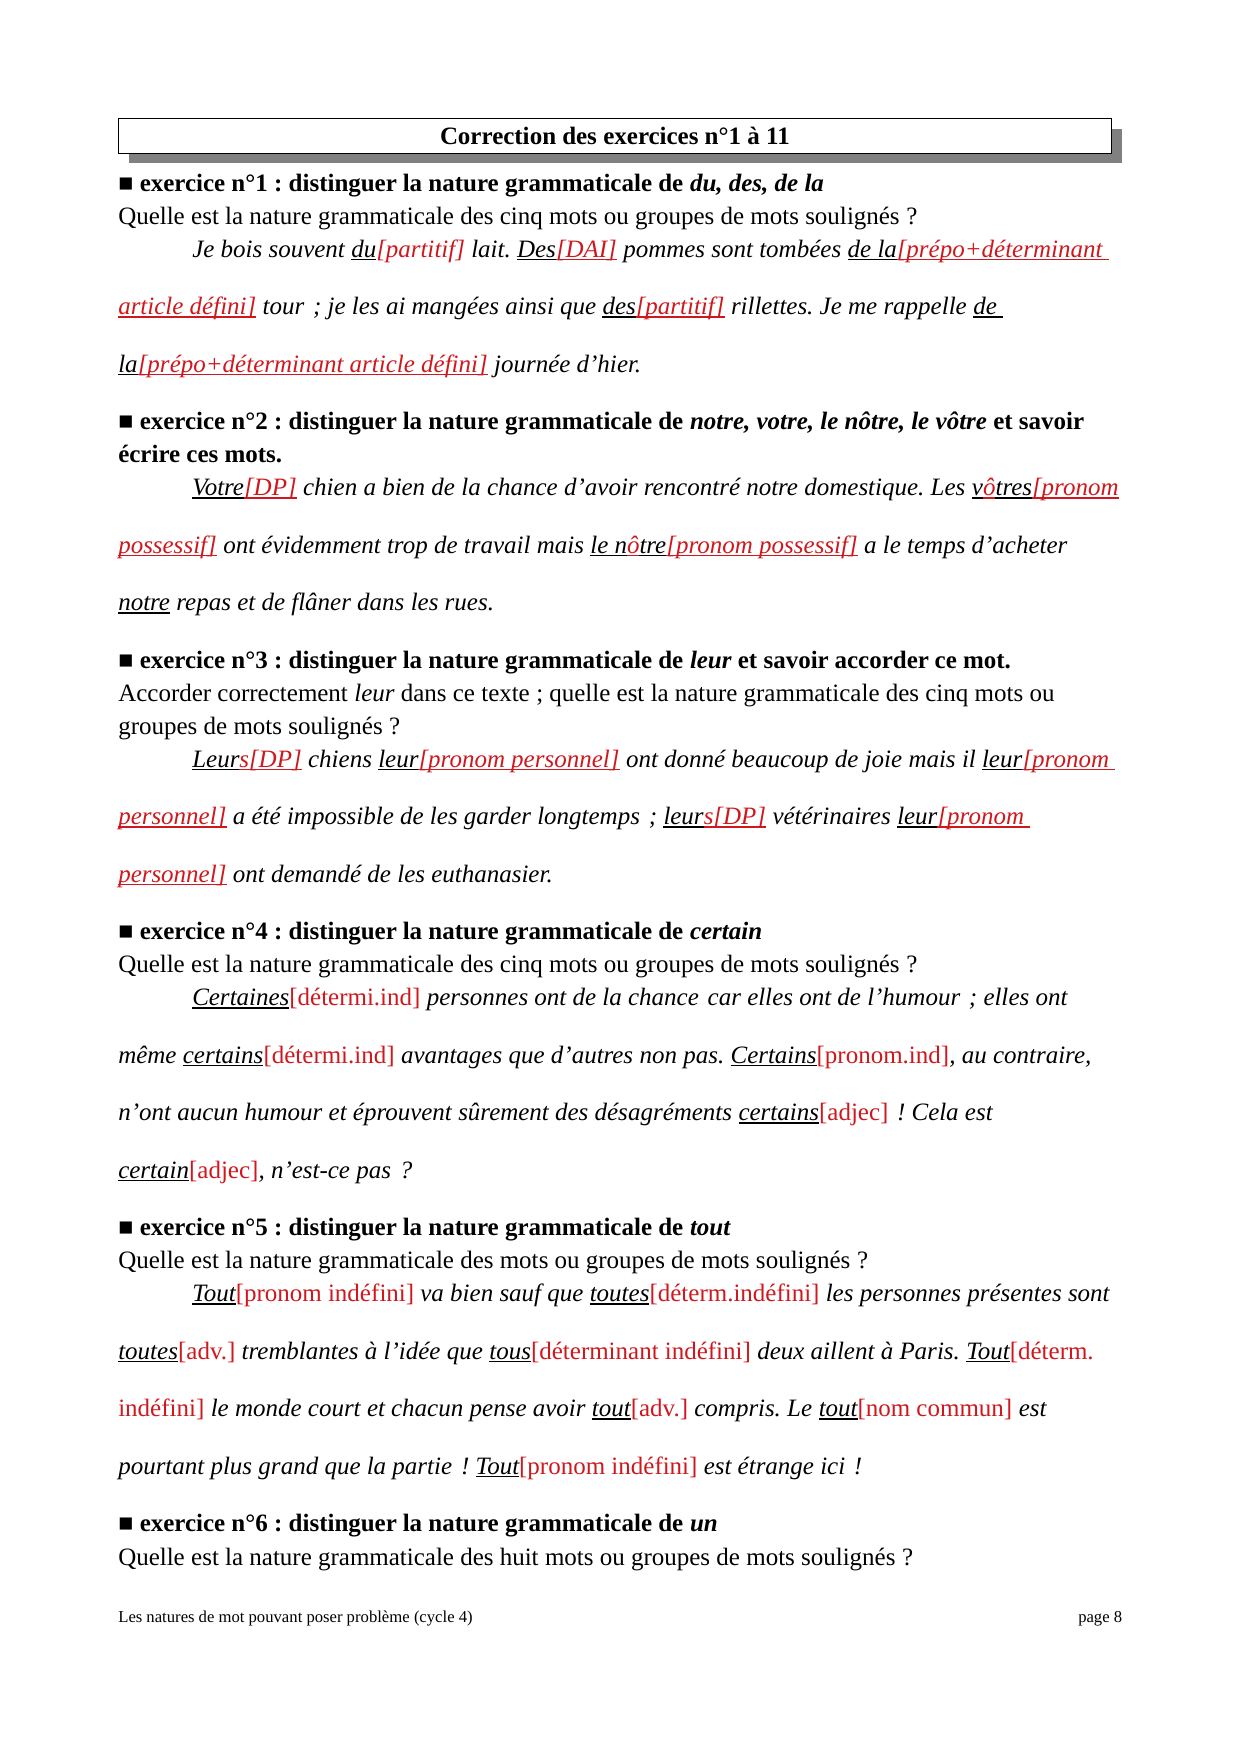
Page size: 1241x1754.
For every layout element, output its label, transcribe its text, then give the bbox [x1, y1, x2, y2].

text Quelle est la nature grammaticale des cinq mots ou groupes de mots soulignés ? [118, 201, 1122, 229]
text Correction des exercices n°1 à 11 [119, 119, 1111, 153]
text ■ exercice n°3 : distinguer la nature grammaticale de leur et savoir accorder ce mot. [118, 645, 1122, 674]
text ■ exercice n°6 : distinguer la nature grammaticale de un [118, 1508, 1122, 1537]
text Votre[DP] chien a bien de la chance d’avoir rencontré notre domestique. Les vôtres[pronom possessif] ont évidemment trop de travail mais le nôtre[pronom possessif] a le temps d’acheter notre repas et de flâner dans les rues. [118, 472, 1122, 616]
text Leurs[DP] chiens leur[pronom personnel] ont donné beaucoup de joie mais il leur[pronom personnel] a été impossible de les garder longtemps ; leurs[DP] vétérinaires leur[pronom personnel] ont demandé de les euthanasier. [118, 744, 1122, 888]
text ■ exercice n°1 : distinguer la nature grammaticale de du, des, de la [118, 168, 1122, 197]
text Quelle est la nature grammaticale des huit mots ou groupes de mots soulignés ? [118, 1542, 1122, 1570]
text Quelle est la nature grammaticale des cinq mots ou groupes de mots soulignés ? [118, 949, 1122, 978]
text Je bois souvent du[partitif] lait. Des[DAI] pommes sont tombées de la[prépo+déterminant article défini] tour ; je les ai mangées ainsi que des[partitif] rillettes. Je me rappelle de la[prépo+déterminant article défini] journée d’hier. [118, 234, 1122, 378]
text Quelle est la nature grammaticale des mots ou groupes de mots soulignés ? [118, 1246, 1122, 1274]
text Certaines[détermi.ind] personnes ont de la chance car elles ont de l’humour ; elles ont même certains[détermi.ind] avantages que d’autres non pas. Certains[pronom.ind], au contraire, n’ont aucun humour et éprouvent sûrement des désagréments certains[adjec] ! Cela est certain[adjec], n’est-ce pas ? [118, 982, 1122, 1184]
text ■ exercice n°5 : distinguer la nature grammaticale de tout [118, 1212, 1122, 1241]
text Tout[pronom indéfini] va bien sauf que toutes[déterm.indéfini] les personnes présentes sont toutes[adv.] tremblantes à l’idée que tous[déterminant indéfini] deux aillent à Paris. Tout[déterm. indéfini] le monde court et chacun pense avoir tout[adv.] compris. Le tout[nom commun] est pourtant plus grand que la partie ! Tout[pronom indéfini] est étrange ici ! [118, 1278, 1122, 1480]
text ■ exercice n°2 : distinguer la nature grammaticale de notre, votre, le nôtre, le vôtre et savoir écrire ces mots. [118, 406, 1122, 468]
text Accorder correctement leur dans ce texte ; quelle est la nature grammaticale des cinq mots ou groupes de mots soulignés ? [118, 678, 1122, 740]
text ■ exercice n°4 : distinguer la nature grammaticale de certain [118, 916, 1122, 945]
